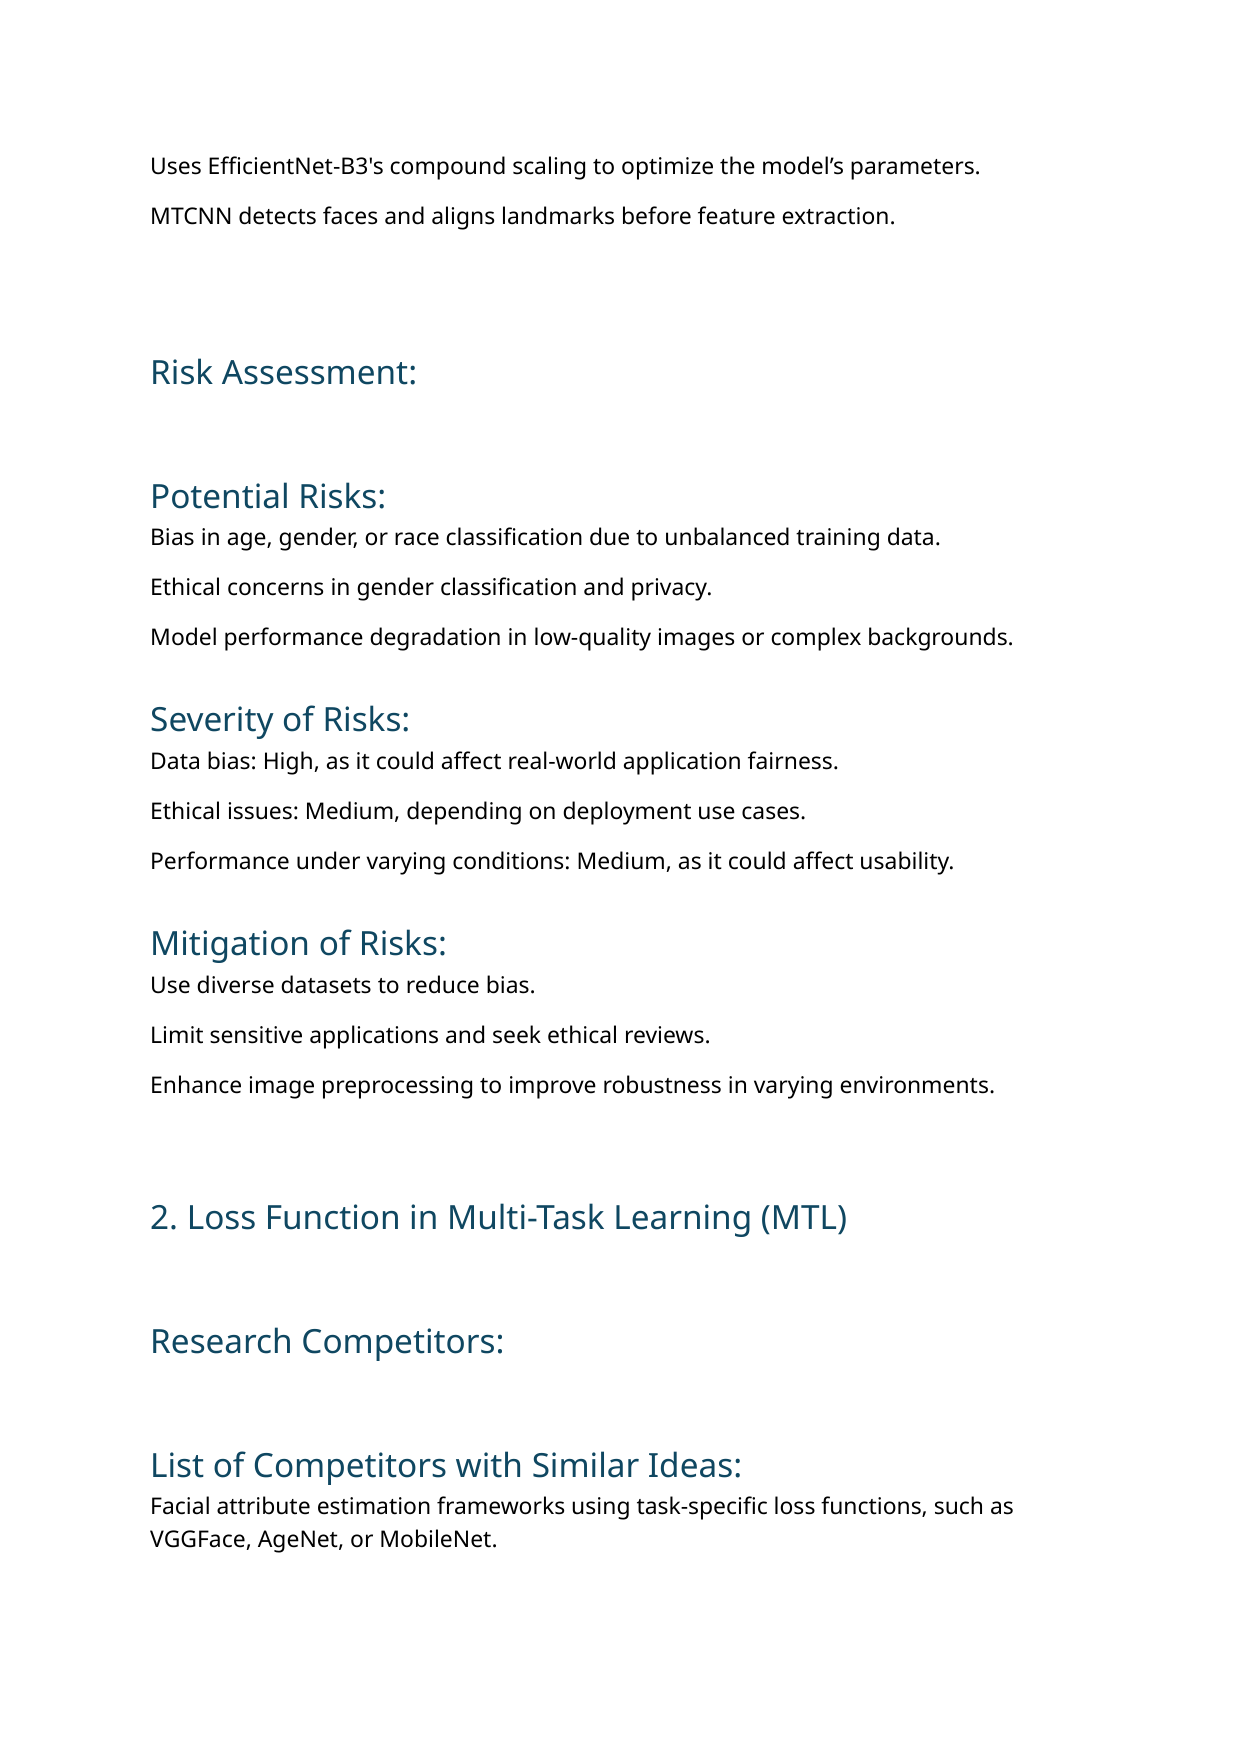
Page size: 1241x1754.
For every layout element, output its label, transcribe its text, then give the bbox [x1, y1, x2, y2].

text Ethical issues: Medium, depending on deployment use cases. [150, 795, 1090, 826]
text Performance under varying conditions: Medium, as it could affect usability. [150, 845, 1090, 876]
text Enhance image preprocessing to improve robustness in varying environments. [150, 1069, 1090, 1100]
text Facial attribute estimation frameworks using task-specific loss functions, such as VGGFace, AgeNet, or MobileNet. [150, 1490, 1090, 1554]
text Ethical concerns in gender classification and privacy. [150, 571, 1090, 602]
text Uses EfficientNet-B3's compound scaling to optimize the model’s parameters. [150, 150, 1090, 181]
subtitle Risk Assessment: [150, 349, 1090, 394]
text Data bias: High, as it could affect real-world application fairness. [150, 745, 1090, 776]
text Bias in age, gender, or race classification due to unbalanced training data. [150, 521, 1090, 552]
subtitle Mitigation of Risks: [150, 920, 1090, 966]
text Use diverse datasets to reduce bias. [150, 969, 1090, 1000]
text Limit sensitive applications and seek ethical reviews. [150, 1019, 1090, 1050]
subtitle Severity of Risks: [150, 696, 1090, 742]
text MTCNN detects faces and aligns landmarks before feature extraction. [150, 200, 1090, 231]
subtitle List of Competitors with Similar Ideas: [150, 1441, 1090, 1487]
subtitle Potential Risks: [150, 472, 1090, 518]
subtitle 2. Loss Function in Multi-Task Learning (MTL) [150, 1194, 1090, 1239]
text Model performance degradation in low-quality images or complex backgrounds. [150, 621, 1090, 652]
subtitle Research Competitors: [150, 1318, 1090, 1363]
